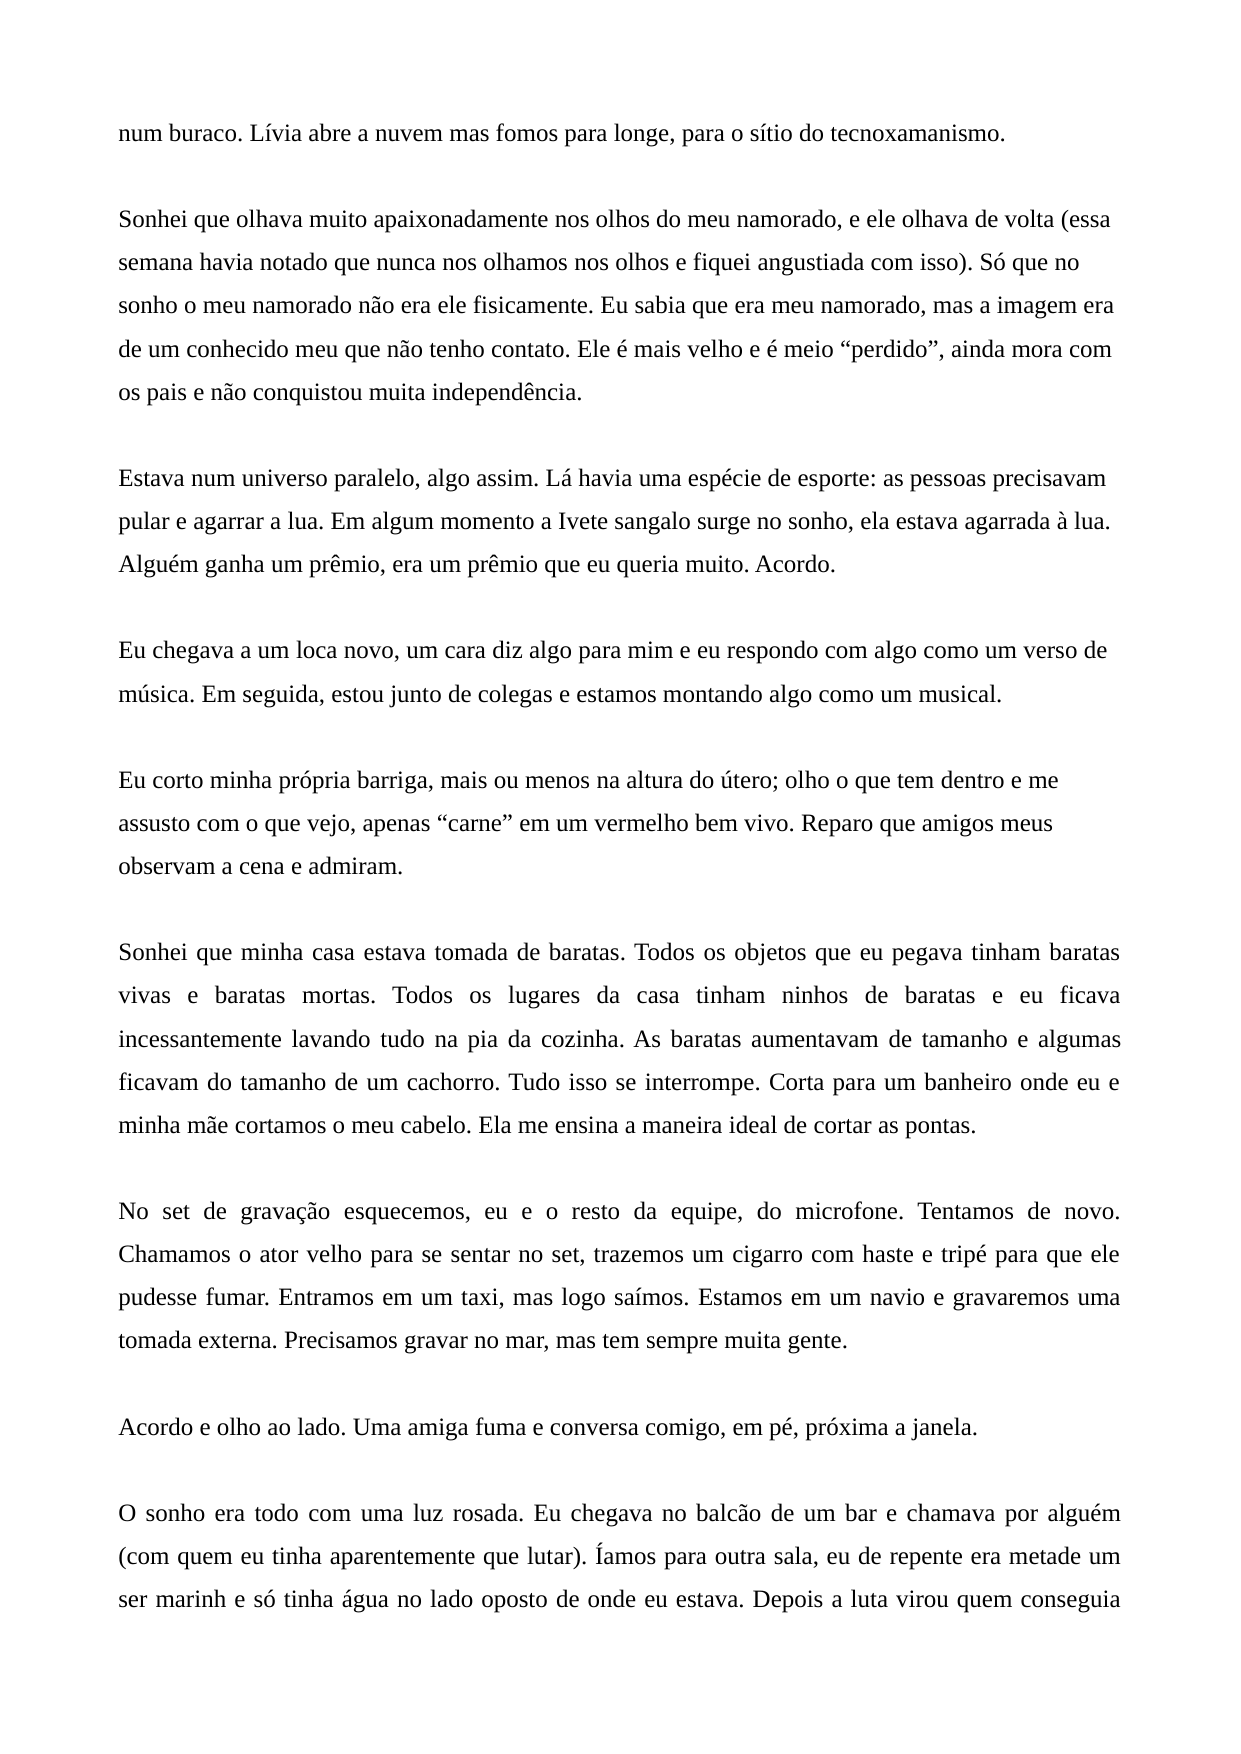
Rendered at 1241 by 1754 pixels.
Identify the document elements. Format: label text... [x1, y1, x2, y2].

text Eu corto minha própria barriga, mais ou menos na altura do útero; olho o que tem dentro e me assusto com o que vejo, apenas “carne” em um vermelho bem vivo. Reparo que amigos meus observam a cena e admiram. [118, 765, 1122, 880]
text Eu chegava a um loca novo, um cara diz algo para mim e eu respondo com algo como um verso de música. Em seguida, estou junto de colegas e estamos montando algo como um musical. [118, 636, 1122, 707]
text Acordo e olho ao lado. Uma amiga fuma e conversa comigo, em pé, próxima a janela. [118, 1412, 1122, 1441]
text Sonhei que olhava muito apaixonadamente nos olhos do meu namorado, e ele olhava de volta (essa semana havia notado que nunca nos olhamos nos olhos e fiquei angustiada com isso). Só que no sonho o meu namorado não era ele fisicamente. Eu sabia que era meu namorado, mas a imagem era de um conhecido meu que não tenho contato. Ele é mais velho e é meio “perdido”, ainda mora com os pais e não conquistou muita independência. [118, 204, 1122, 406]
text num buraco. Lívia abre a nuvem mas fomos para longe, para o sítio do tecnoxamanismo. [118, 118, 1122, 147]
text O sonho era todo com uma luz rosada. Eu chegava no balcão de um bar e chamava por alguém (com quem eu tinha aparentemente que lutar). Íamos para outra sala, eu de repente era metade um ser marinh e só tinha água no lado oposto de onde eu estava. Depois a luta virou quem conseguia [118, 1498, 1122, 1613]
text Sonhei que minha casa estava tomada de baratas. Todos os objetos que eu pegava tinham baratas vivas e baratas mortas. Todos os lugares da casa tinham ninhos de baratas e eu ficava incessantemente lavando tudo na pia da cozinha. As baratas aumentavam de tamanho e algumas ficavam do tamanho de um cachorro. Tudo isso se interrompe. Corta para um banheiro onde eu e minha mãe cortamos o meu cabelo. Ela me ensina a maneira ideal de cortar as pontas. [118, 937, 1122, 1139]
text Estava num universo paralelo, algo assim. Lá havia uma espécie de esporte: as pessoas precisavam pular e agarrar a lua. Em algum momento a Ivete sangalo surge no sonho, ela estava agarrada à lua. Alguém ganha um prêmio, era um prêmio que eu queria muito. Acordo. [118, 463, 1122, 578]
text No set de gravação esquecemos, eu e o resto da equipe, do microfone. Tentamos de novo. Chamamos o ator velho para se sentar no set, trazemos um cigarro com haste e tripé para que ele pudesse fumar. Entramos em um taxi, mas logo saímos. Estamos em um navio e gravaremos uma tomada externa. Precisamos gravar no mar, mas tem sempre muita gente. [118, 1196, 1122, 1354]
